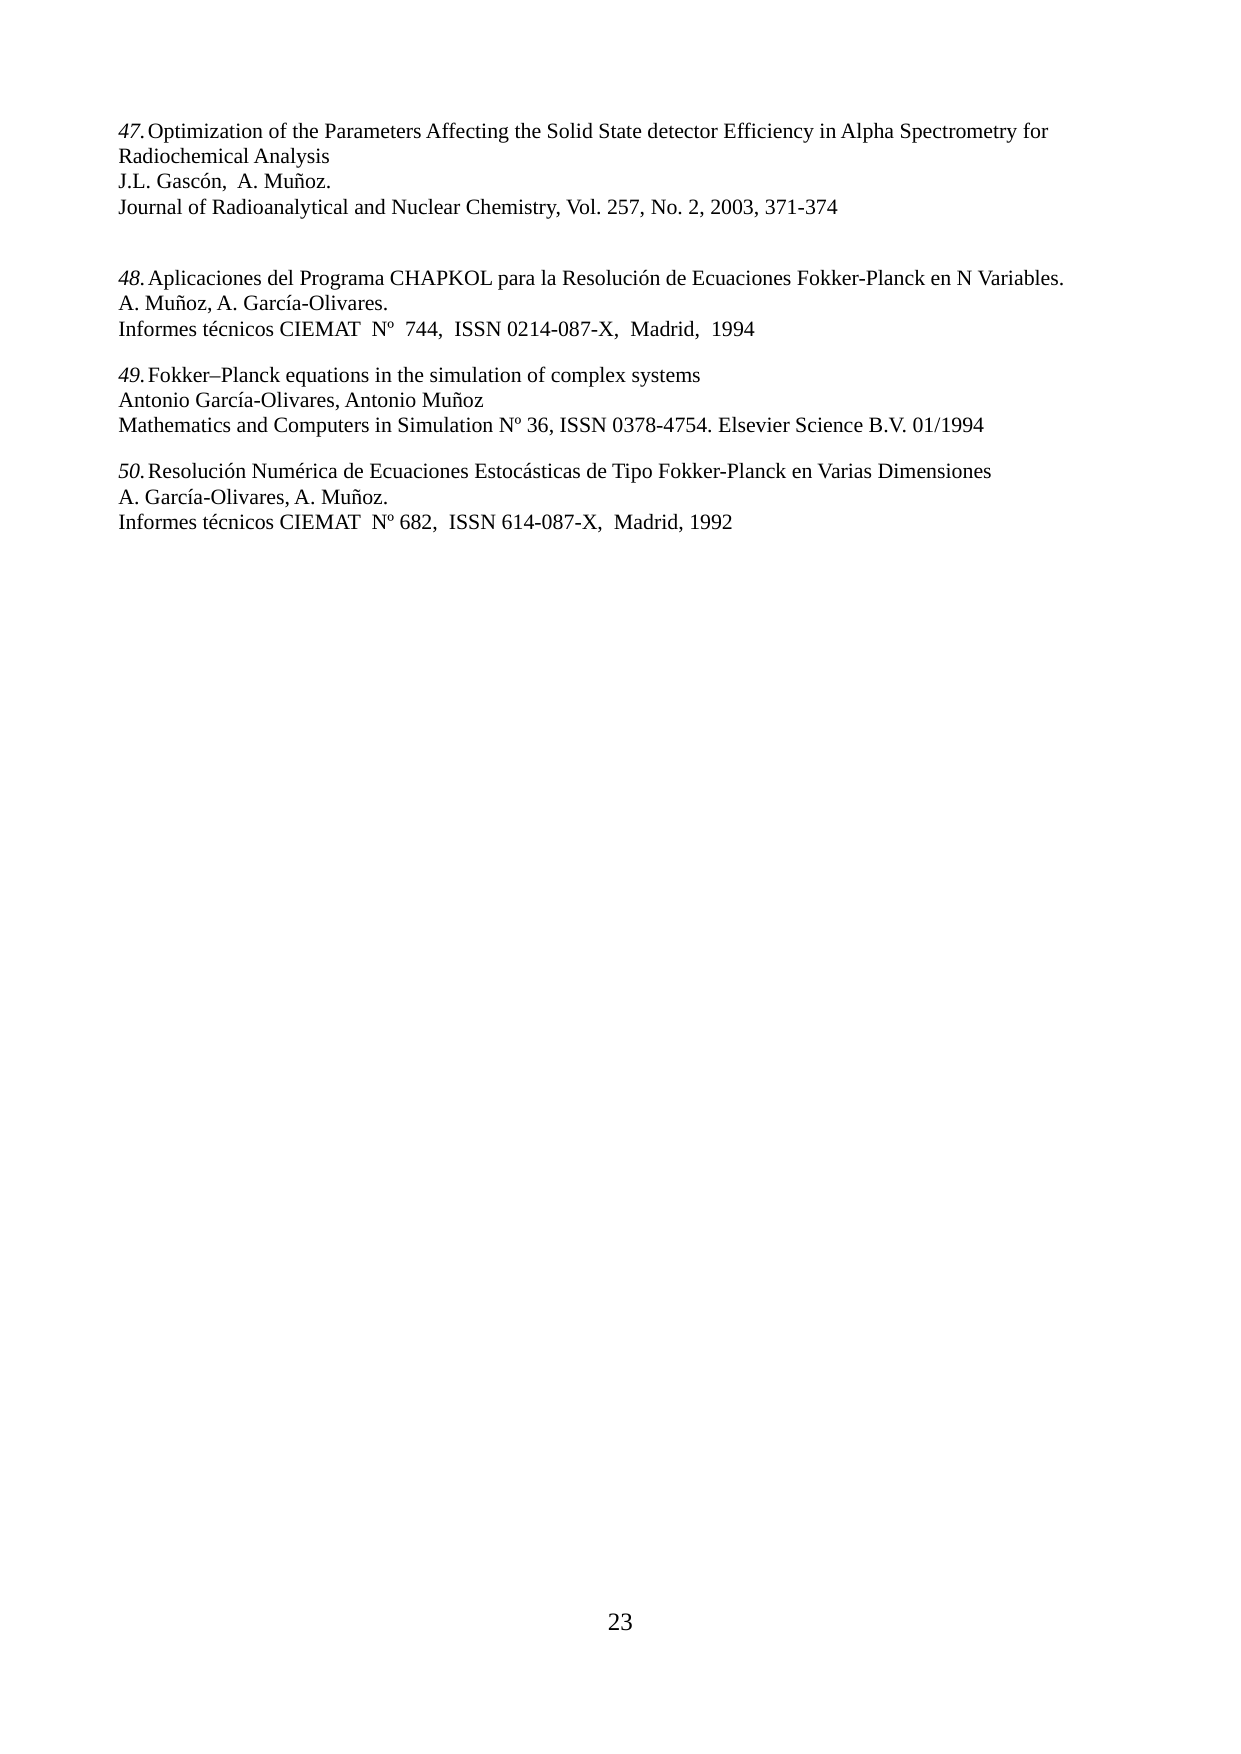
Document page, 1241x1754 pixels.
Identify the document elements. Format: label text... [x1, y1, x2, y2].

list Aplicaciones del Programa CHAPKOL para la Resolución de Ecuaciones Fokker-Planck en N Variables. A. Muñoz, A. García-Olivares. Informes técnicos CIEMAT Nº 744, ISSN 0214-087-X, Madrid, 1994 [118, 265, 1122, 341]
list Optimization of the Parameters Affecting the Solid State detector Efficiency in Alpha Spectrometry for Radiochemical Analysis J.L. Gascón, A. Muñoz. Journal of Radioanalytical and Nuclear Chemistry, Vol. 257, No. 2, 2003, 371-374 [118, 118, 1122, 244]
list Resolución Numérica de Ecuaciones Estocásticas de Tipo Fokker-Planck en Varias Dimensiones A. García-Olivares, A. Muñoz. Informes técnicos CIEMAT Nº 682, ISSN 614-087-X, Madrid, 1992 [118, 458, 1122, 534]
list Fokker–Planck equations in the simulation of complex systems Antonio García-Olivares, Antonio Muñoz Mathematics and Computers in Simulation Nº 36, ISSN 0378-4754. Elsevier Science B.V. 01/1994 [118, 362, 1122, 437]
